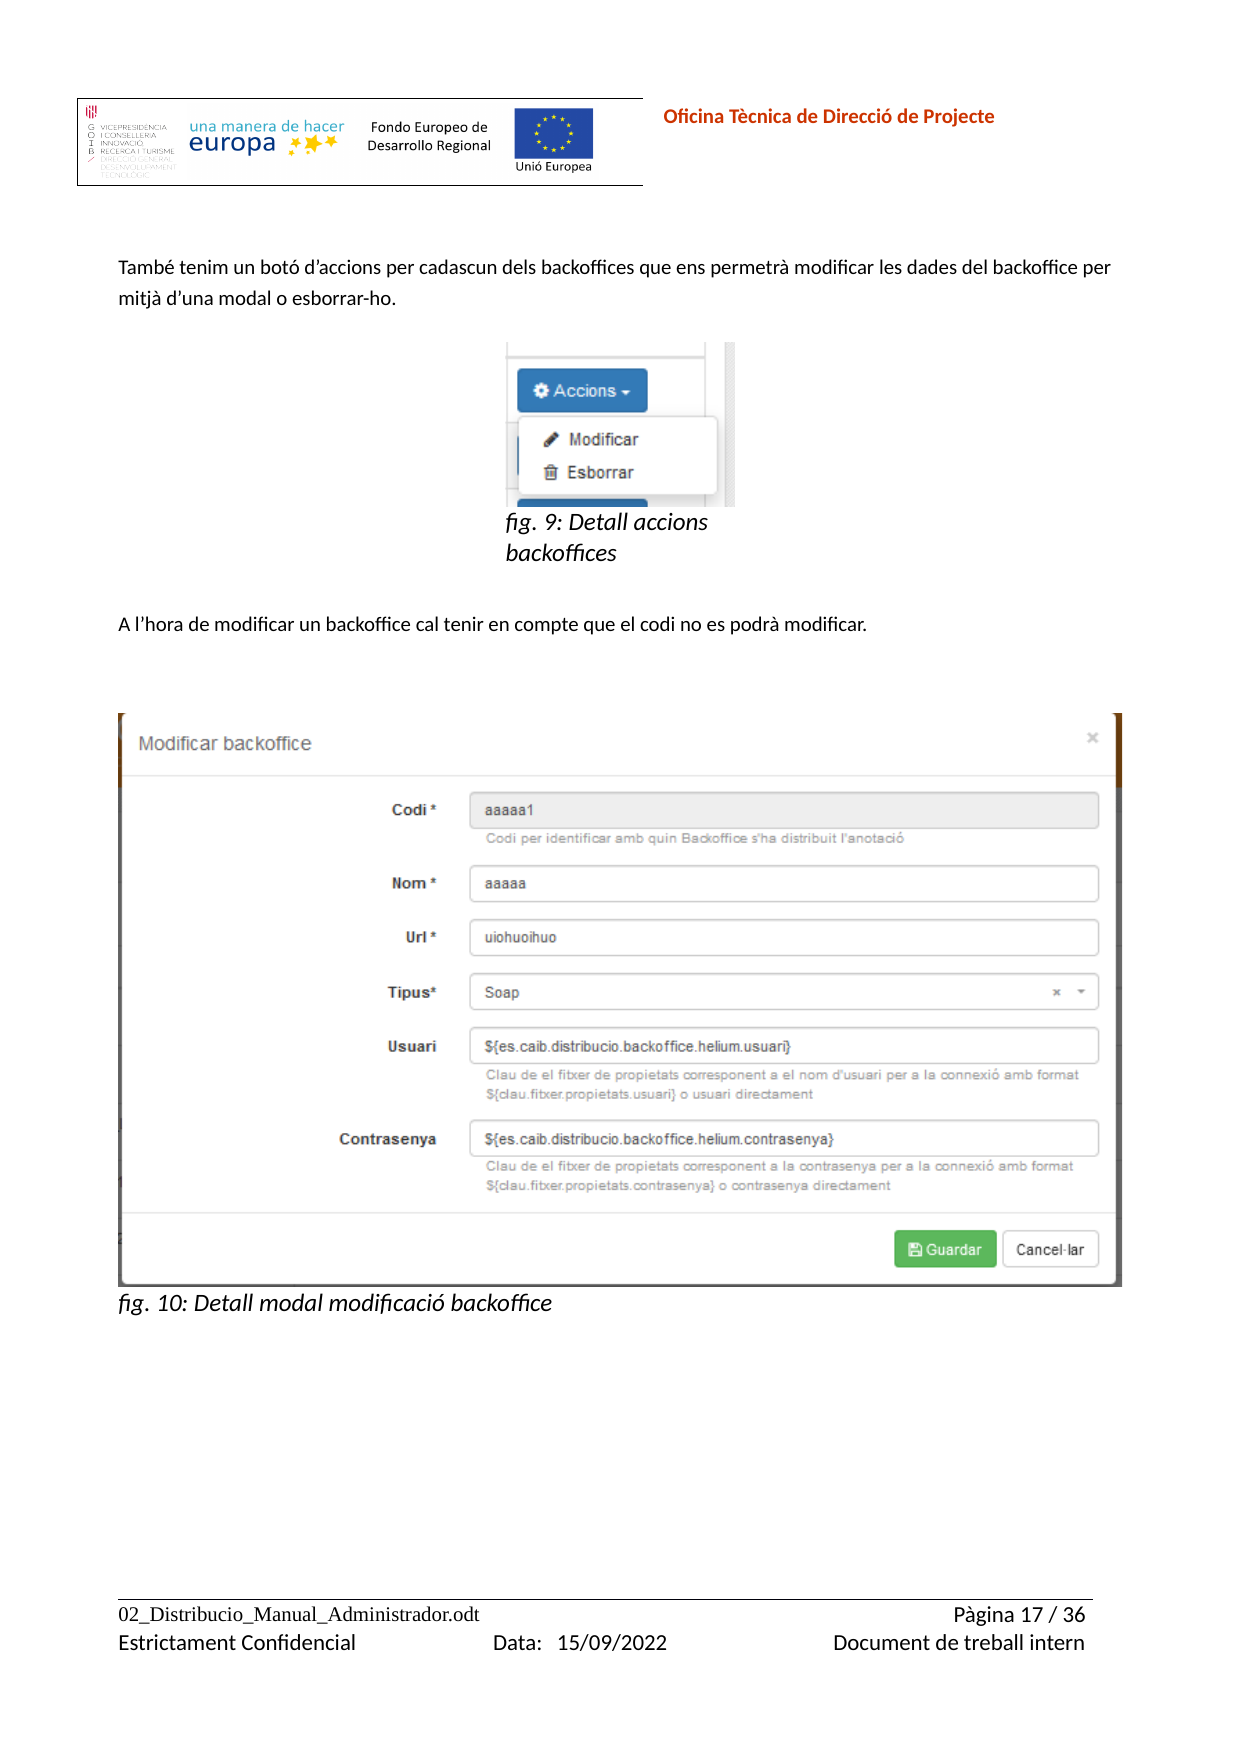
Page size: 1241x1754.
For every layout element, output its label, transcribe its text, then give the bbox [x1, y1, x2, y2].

text També tenim un botó d’accions per cadascun dels backoffices que ens permetrà modificar les dades del backoffice per mitjà d’una modal o esborrar-ho. [118, 254, 1122, 310]
text A l’hora de modificar un backoffice cal tenir en compte que el codi no es podrà modificar. [118, 611, 1122, 636]
text fig. 9: Detall accions backoffices [505, 507, 735, 567]
picture [82, 103, 181, 180]
picture [505, 342, 735, 507]
text fig. 10: Detall modal modificació backoffice [118, 1287, 1122, 1318]
picture [187, 103, 599, 180]
picture [118, 713, 1123, 1287]
